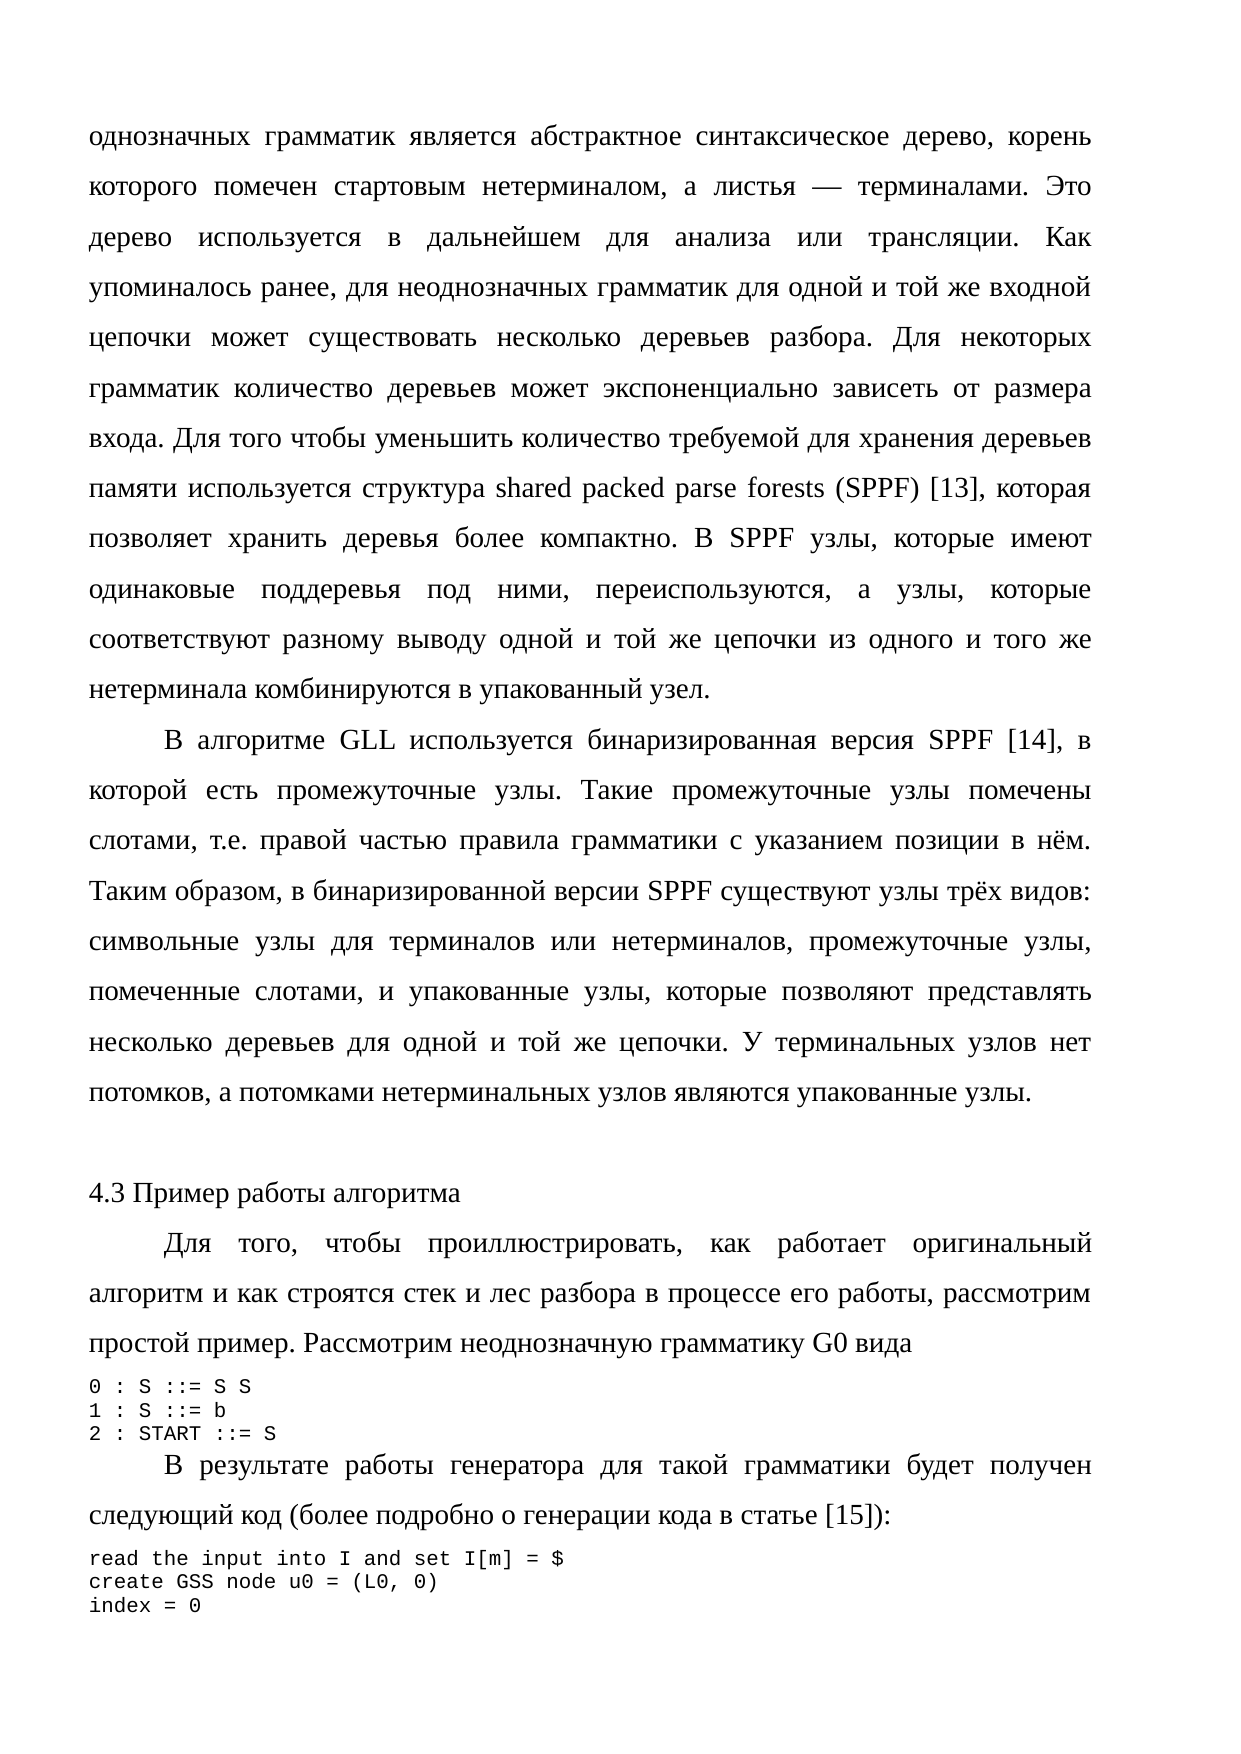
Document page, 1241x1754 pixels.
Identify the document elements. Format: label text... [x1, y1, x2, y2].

text index = 0 [88, 1595, 1093, 1618]
text 1 : S ::= b [88, 1399, 1093, 1423]
text read the input into I and set I[m] = $ [88, 1547, 1093, 1571]
text Для того, чтобы проиллюстрировать, как работает оригинальный алгоритм и как строятся стек и лес разбора в процессе его работы, рассмотрим простой пример. Рассмотрим неоднозначную грамматику G0 вида [88, 1225, 1093, 1359]
text однозначных грамматик является абстрактное синтаксическое дерево, корень которого помечен стартовым нетерминалом, а листья — терминалами. Это дерево используется в дальнейшем для анализа или трансляции. Как упоминалось ранее, для неоднозначных грамматик для одной и той же входной цепочки может существовать несколько деревьев разбора. Для некоторых грамматик количество деревьев может экспоненциально зависеть от размера входа. Для того чтобы уменьшить количество требуемой для хранения деревьев памяти используется структура shared packed parse forests (SPPF) [13], которая позволяет хранить деревья более компактно. В SPPF узлы, которые имеют одинаковые поддеревья под ними, переиспользуются, а узлы, которые соответствуют разному выводу одной и той же цепочки из одного и того же нетерминала комбинируются в упакованный узел. [88, 118, 1093, 705]
text 0 : S ::= S S [88, 1376, 1093, 1399]
text 4.3 Пример работы алгоритма [88, 1175, 1093, 1208]
text 2 : START ::= S [88, 1423, 1093, 1447]
text В результате работы генератора для такой грамматики будет получен следующий код (более подробно о генерации кода в статье [15]): [88, 1447, 1093, 1531]
text create GSS node u0 = (L0, 0) [88, 1571, 1093, 1595]
text В алгоритме GLL используется бинаризированная версия SPPF [14], в которой есть промежуточные узлы. Такие промежуточные узлы помечены слотами, т.е. правой частью правила грамматики с указанием позиции в нём. Таким образом, в бинаризированной версии SPPF существуют узлы трёх видов: символьные узлы для терминалов или нетерминалов, промежуточные узлы, помеченные слотами, и упакованные узлы, которые позволяют представлять несколько деревьев для одной и той же цепочки. У терминальных узлов нет потомков, а потомками нетерминальных узлов являются упакованные узлы. [88, 722, 1093, 1108]
